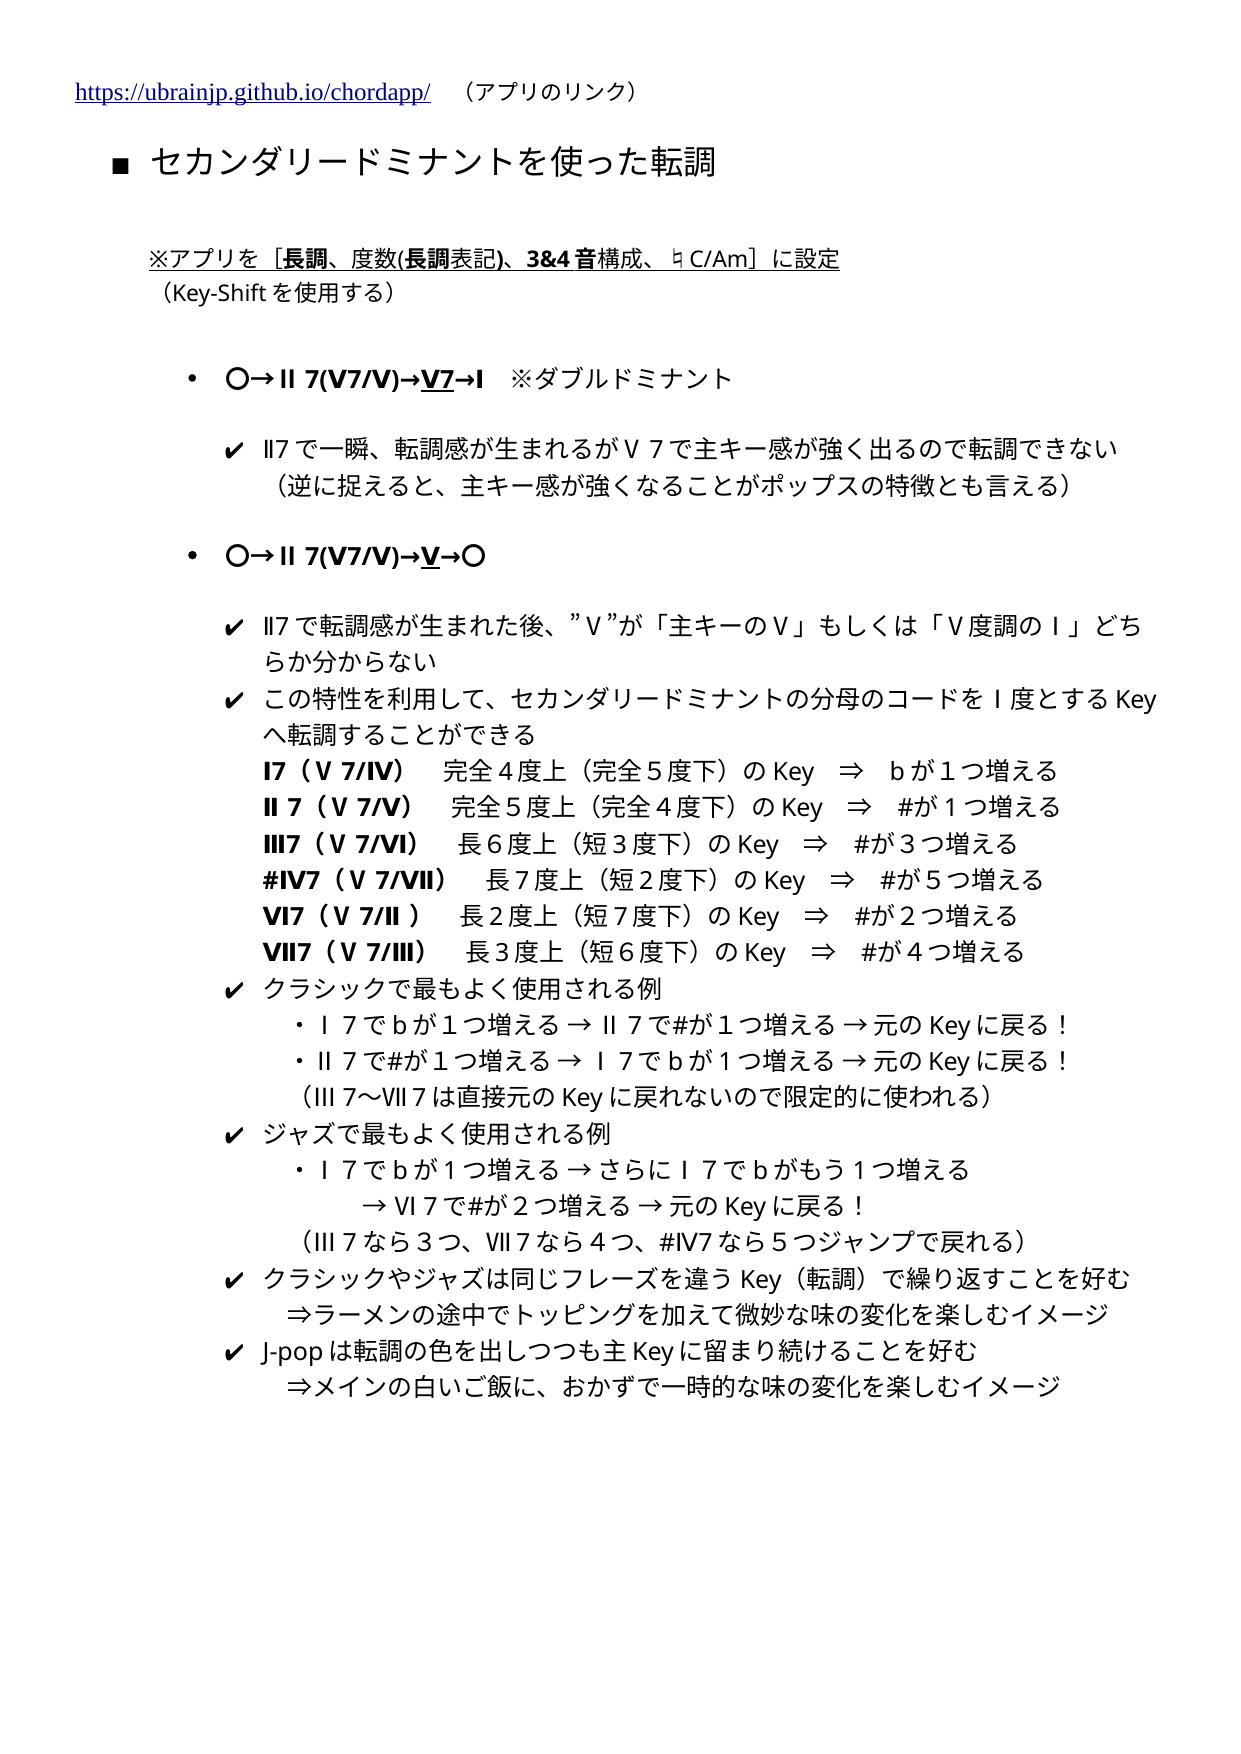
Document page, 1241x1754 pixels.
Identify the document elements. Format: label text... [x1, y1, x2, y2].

text https://ubrainjp.github.io/chordapp/ （アプリのリンク） [75, 75, 1165, 107]
text ※アプリを［長調、度数(長調表記)、3&4音構成、♮C/Am］に設定 （Key-Shiftを使用する） [75, 241, 1165, 308]
list 〇→Ⅱ7(Ⅴ7/Ⅴ)→Ⅴ→〇 [187, 536, 1165, 572]
list J-popは転調の色を出しつつも主Keyに留まり続けることを好む ⇒メインの白いご飯に、おかずで一時的な味の変化を楽しむイメージ [225, 1332, 1165, 1404]
list この特性を利用して、セカンダリードミナントの分母のコードをⅠ度とするKeyへ転調することができる Ⅰ7（Ⅴ7/Ⅳ） 完全4度上（完全５度下）のKey ⇒ bが１つ増える Ⅱ7（Ⅴ7/Ⅴ） 完全５度上（完全４度下）のKey ⇒ #が1つ増える Ⅲ7（Ⅴ7/Ⅵ） 長６度上（短3度下）のKey ⇒ #が３つ増える #Ⅳ7（Ⅴ7/Ⅶ） 長7度上（短2度下）のKey ⇒ #が５つ増える Ⅵ7（Ⅴ7/Ⅱ） 長2度上（短7度下）のKey ⇒ #が２つ増える Ⅶ7（Ⅴ7/Ⅲ） 長3度上（短６度下）のKey ⇒ #が４つ増える [225, 679, 1165, 969]
list セカンダリードミナントを使った転調 [112, 135, 1165, 184]
list 〇→Ⅱ7(Ⅴ7/Ⅴ)→Ⅴ7→Ⅰ ※ダブルドミナント [187, 359, 1165, 396]
list Ⅱ7で転調感が生まれた後、”Ⅴ”が「主キーのⅤ」もしくは「Ⅴ度調のⅠ」どちらか分からない [225, 607, 1165, 679]
list クラシックやジャズは同じフレーズを違うKey（転調）で繰り返すことを好む ⇒ラーメンの途中でトッピングを加えて微妙な味の変化を楽しむイメージ [225, 1259, 1165, 1332]
list Ⅱ7で一瞬、転調感が生まれるがⅤ7で主キー感が強く出るので転調できない （逆に捉えると、主キー感が強くなることがポップスの特徴とも言える） [225, 430, 1165, 502]
list ジャズで最もよく使用される例 ・Ⅰ７でbが1つ増える → さらにⅠ７でbがもう1つ増える → Ⅵ7で#が２つ増える → 元のKeyに戻る！ （Ⅲ7なら３つ、Ⅶ7なら４つ、#Ⅳ7なら５つジャンプで戻れる） [225, 1114, 1165, 1259]
list クラシックで最もよく使用される例 ・Ⅰ7でbが１つ増える → Ⅱ7で#が１つ増える → 元のKeyに戻る！ ・Ⅱ7で#が１つ増える → Ⅰ7でbが1つ増える → 元のKeyに戻る！ （Ⅲ7～Ⅶ7は直接元のKeyに戻れないので限定的に使われる） [225, 969, 1165, 1114]
